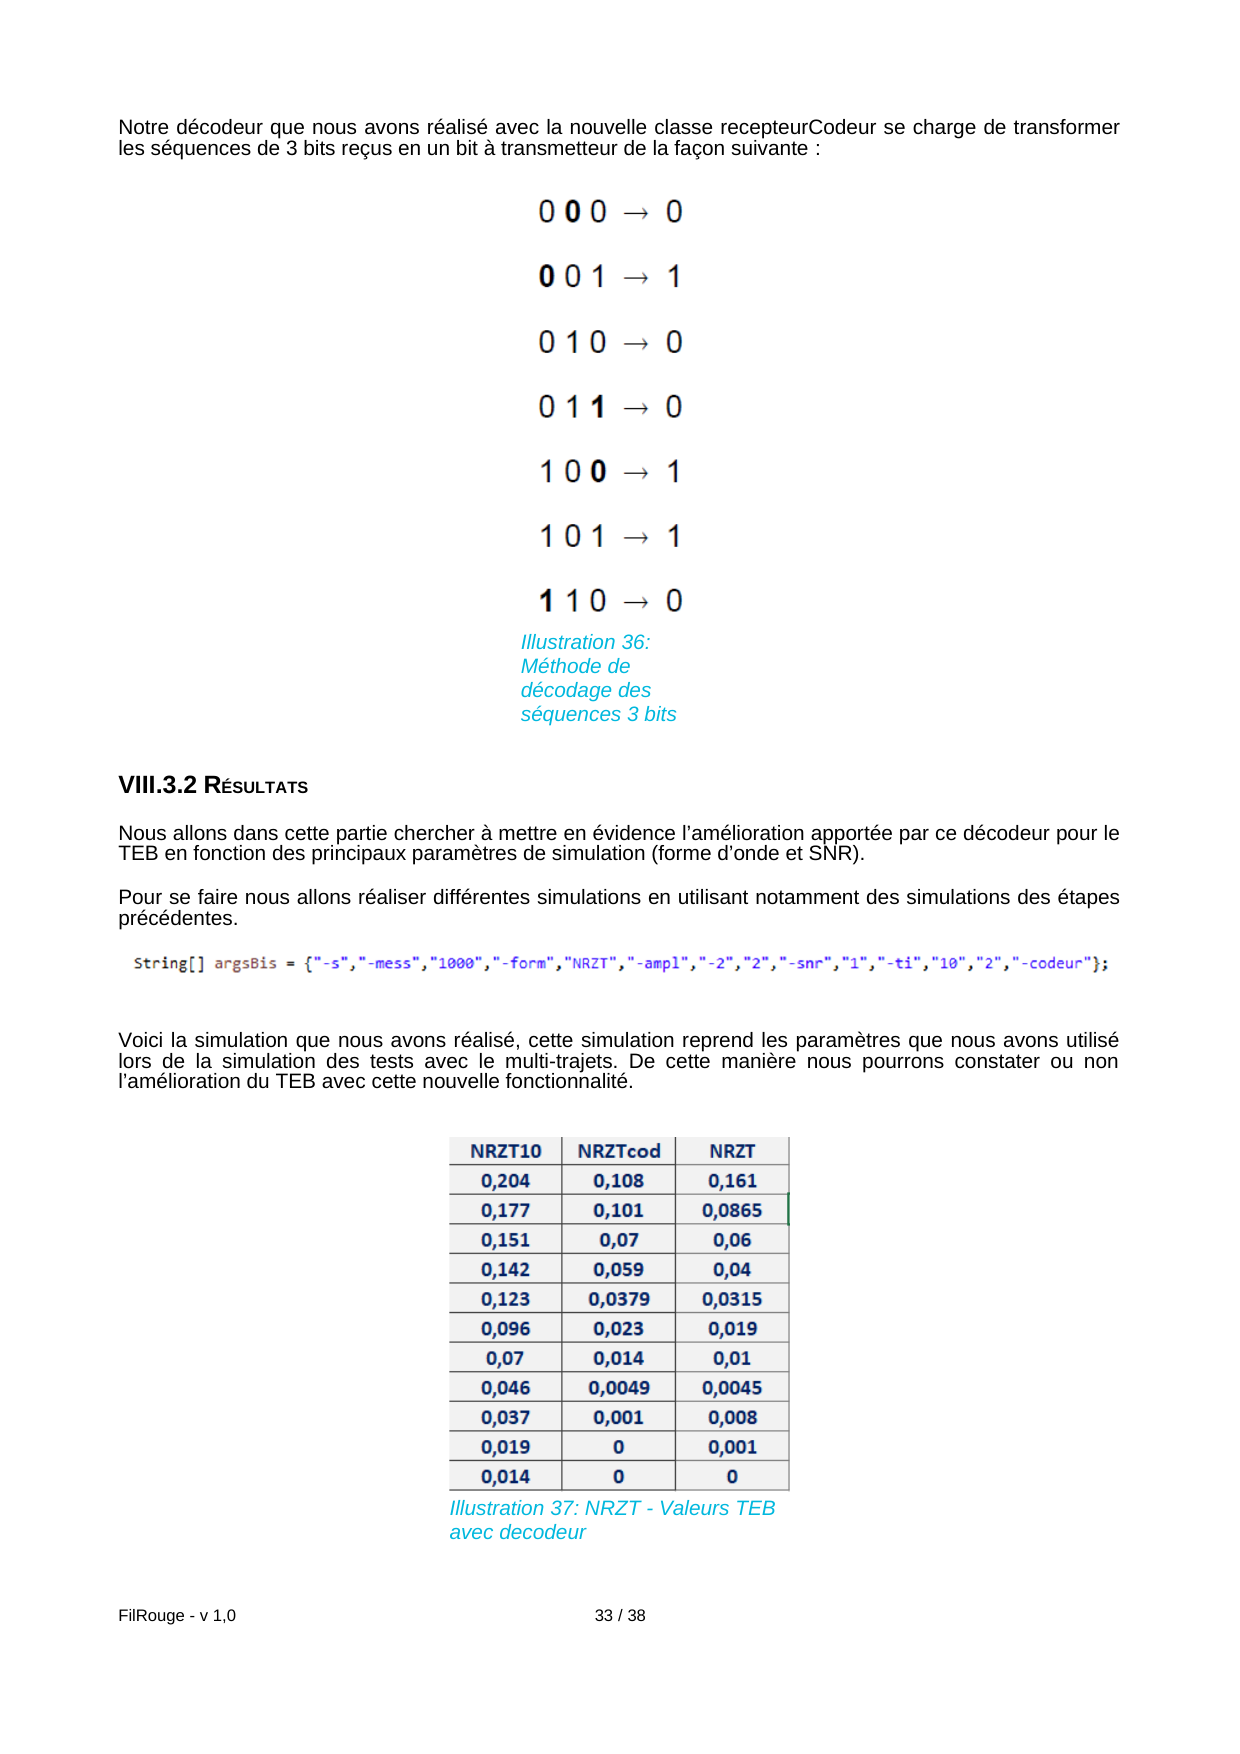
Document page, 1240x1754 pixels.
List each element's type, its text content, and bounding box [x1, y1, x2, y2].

picture [118, 941, 1122, 987]
text Voici la simulation que nous avons réalisé, cette simulation reprend les paramètres que nous avons utilisé lors de la simulation des tests avec le multi-trajets. De cette manière nous pourrons constater ou non l’amélioration du TEB avec cette nouvelle fonctionnalité. [118, 1031, 1121, 1093]
text Illustration 37: NRZT - Valeurs TEB avec decodeur [449, 1492, 790, 1544]
picture [449, 1137, 790, 1492]
text Nous allons dans cette partie chercher à mettre en évidence l’amélioration apportée par ce décodeur pour le TEB en fonction des principaux paramètres de simulation (forme d’onde et SNR). [118, 823, 1121, 865]
subtitle Résultats [118, 771, 1121, 799]
text Notre décodeur que nous avons réalisé avec la nouvelle classe recepteurCodeur se charge de transformer les séquences de 3 bits reçus en un bit à transmetteur de la façon suivante : [118, 118, 1121, 159]
text Illustration 36: Méthode de décodage des séquences 3 bits [521, 626, 719, 726]
text Pour se faire nous allons réaliser différentes simulations en utilisant notamment des simulations des étapes précédentes. [118, 888, 1121, 929]
picture [520, 183, 719, 626]
